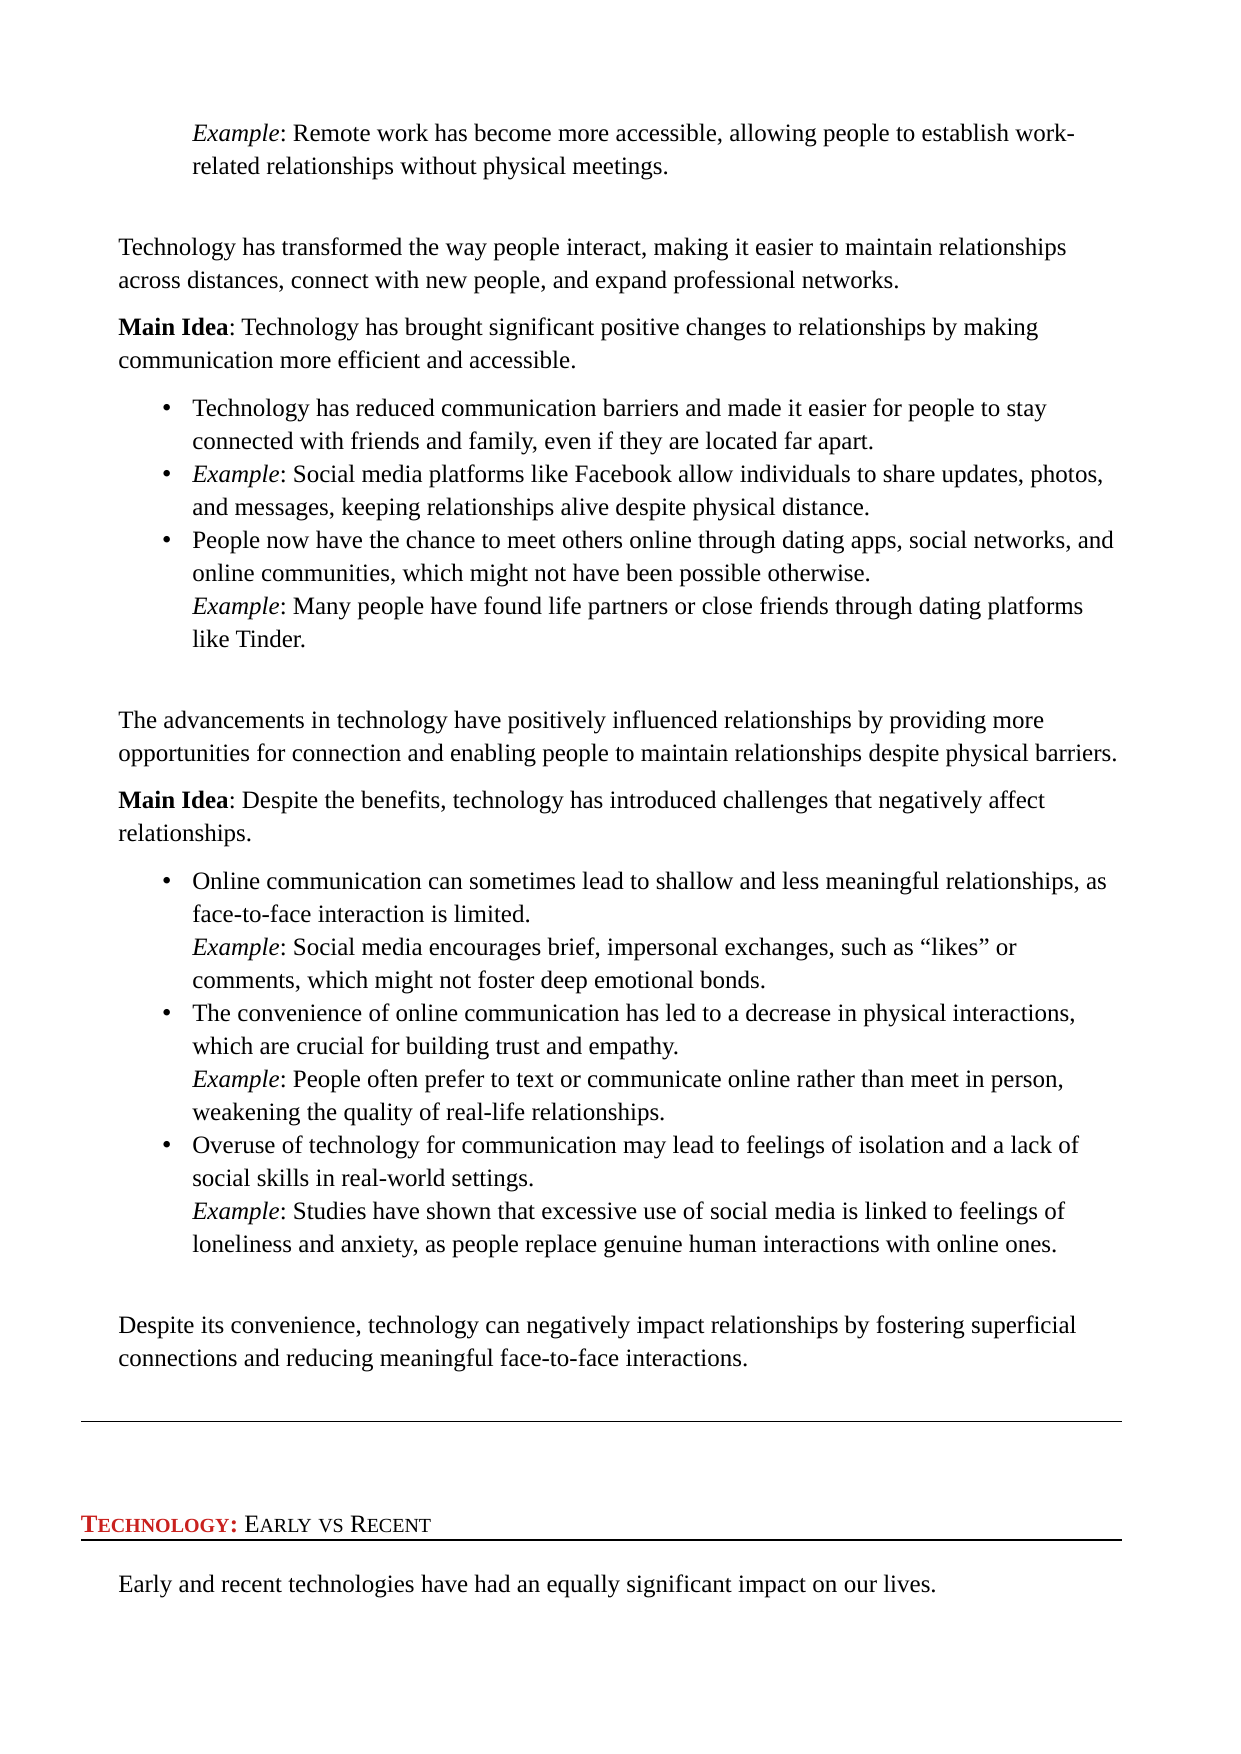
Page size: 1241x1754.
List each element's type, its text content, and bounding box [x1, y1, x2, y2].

text Despite its convenience, technology can negatively impact relationships by fostering superficial connections and reducing meaningful face-to-face interactions. [118, 1277, 1122, 1372]
list Example: People often prefer to text or communicate online rather than meet in person, weakening the quality of real-life relationships. [162, 1064, 1122, 1126]
list Example: Many people have found life partners or close friends through dating platforms like Tinder. [162, 591, 1122, 653]
text Technology has transformed the way people interact, making it easier to maintain relationships across distances, connect with new people, and expand professional networks. [118, 199, 1122, 293]
list Example: Social media platforms like Facebook allow individuals to share updates, photos, and messages, keeping relationships alive despite physical distance. [162, 459, 1122, 521]
list Example: Social media encourages brief, impersonal exchanges, such as “likes” or comments, which might not foster deep emotional bonds. [162, 932, 1122, 994]
list Example: Studies have shown that excessive use of social media is linked to feelings of loneliness and anxiety, as people replace genuine human interactions with online ones. [162, 1196, 1122, 1258]
list Example: Remote work has become more accessible, allowing people to establish work-related relationships without physical meetings. [162, 118, 1122, 180]
subtitle Technology: Early vs Recent [81, 1509, 1122, 1539]
list The convenience of online communication has led to a decrease in physical interactions, which are crucial for building trust and empathy. [162, 998, 1122, 1060]
text The advancements in technology have positively influenced relationships by providing more opportunities for connection and enabling people to maintain relationships despite physical barriers. [118, 672, 1122, 767]
list Technology has reduced communication barriers and made it easier for people to stay connected with friends and family, even if they are located far apart. [162, 393, 1122, 455]
text Main Idea: Technology has brought significant positive changes to relationships by making communication more efficient and accessible. [118, 312, 1122, 374]
list People now have the chance to meet others online through dating apps, social networks, and online communities, which might not have been possible otherwise. [162, 525, 1122, 587]
list Online communication can sometimes lead to shallow and less meaningful relationships, as face-to-face interaction is limited. [162, 866, 1122, 928]
text Early and recent technologies have had an equally significant impact on our lives. [118, 1569, 1122, 1598]
list Overuse of technology for communication may lead to feelings of isolation and a lack of social skills in real-world settings. [162, 1130, 1122, 1192]
text Main Idea: Despite the benefits, technology has introduced challenges that negatively affect relationships. [118, 785, 1122, 847]
